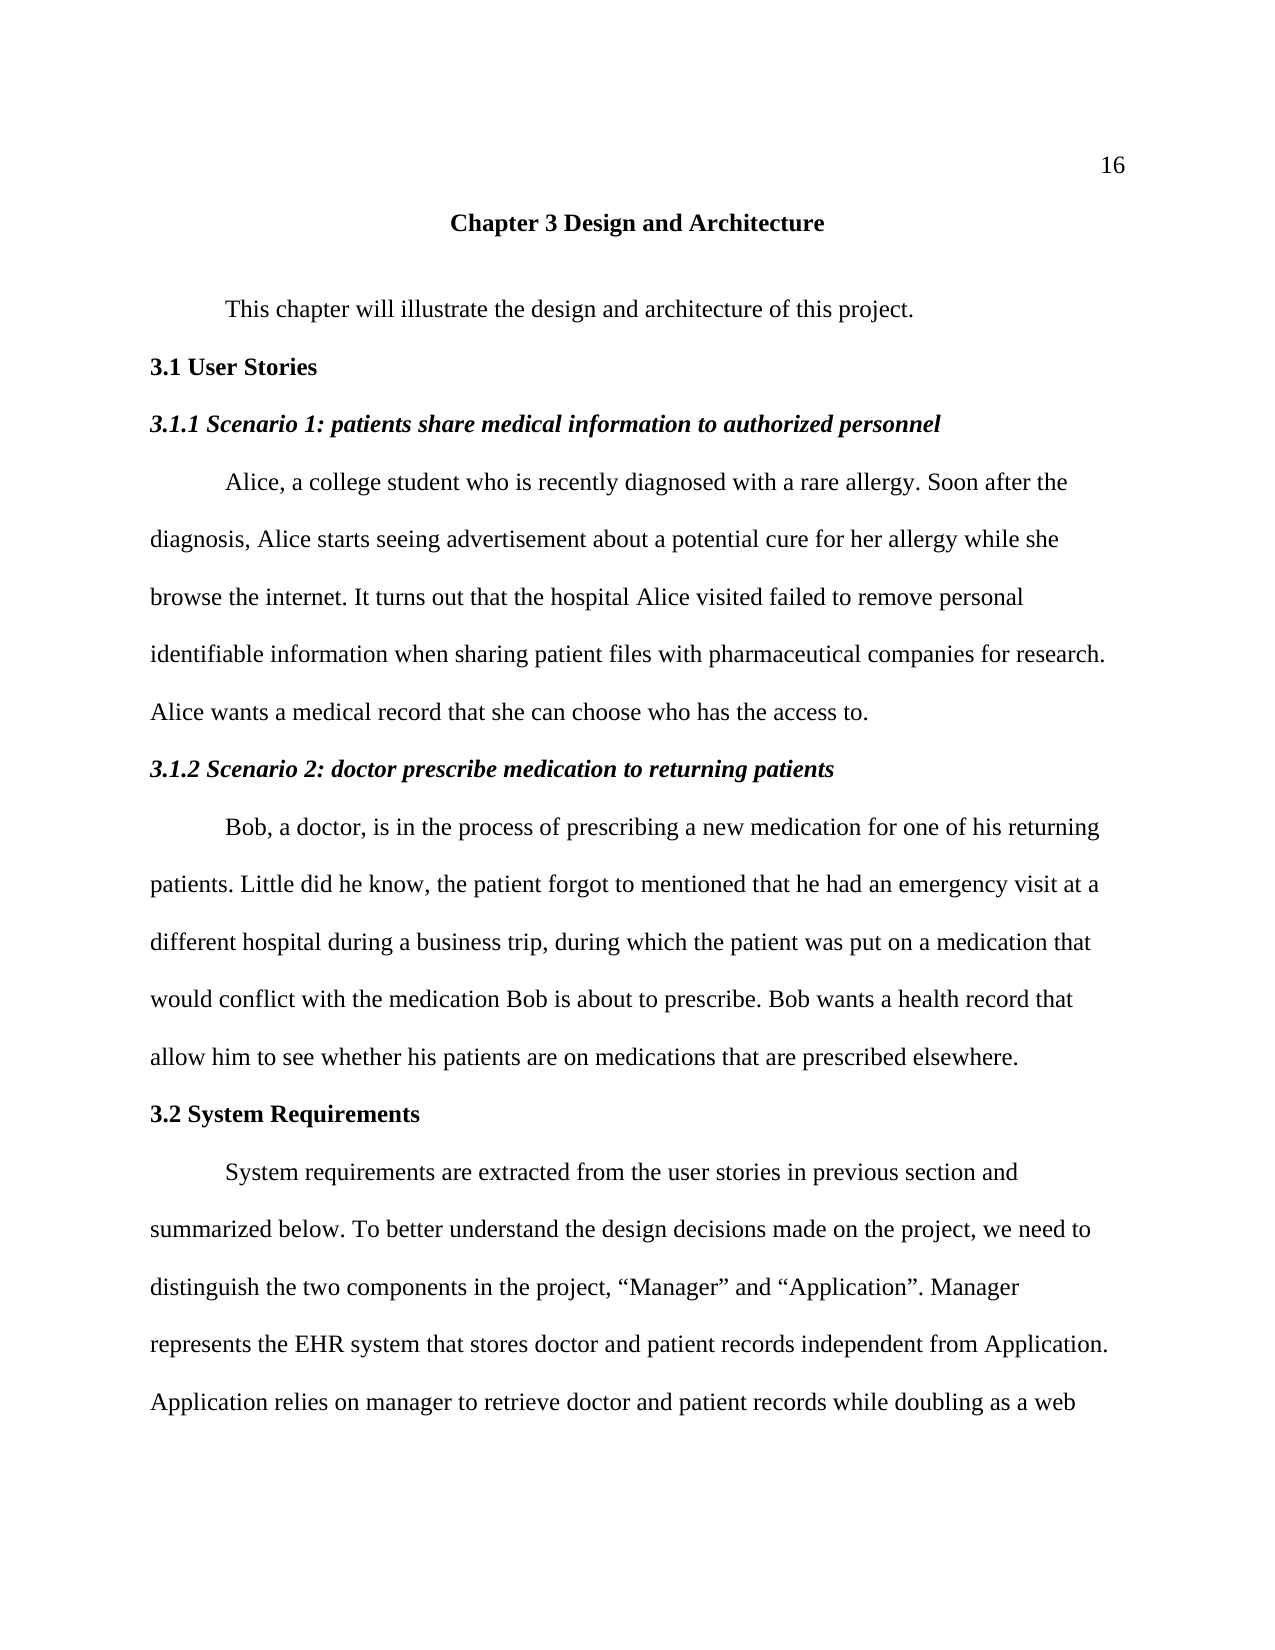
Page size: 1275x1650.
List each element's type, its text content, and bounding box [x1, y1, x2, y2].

text Alice, a college student who is recently diagnosed with a rare allergy. Soon after the diagnosis, Alice starts seeing advertisement about a potential cure for her allergy while she browse the internet. It turns out that the hospital Alice visited failed to remove personal identifiable information when sharing patient files with pharmaceutical companies for research. Alice wants a medical record that she can choose who has the access to. [150, 467, 1125, 726]
subtitle 3.1.2 Scenario 2: doctor prescribe medication to returning patients [150, 754, 1125, 783]
subtitle 3.1.1 Scenario 1: patients share medical information to authorized personnel [150, 409, 1125, 438]
text Bob, a doctor, is in the process of prescribing a new medication for one of his returning patients. Little did he know, the patient forgot to mentioned that he had an emergency visit at a different hospital during a business trip, during which the patient was put on a medication that would conflict with the medication Bob is about to prescribe. Bob wants a health record that allow him to see whether his patients are on medications that are prescribed elsewhere. [150, 812, 1125, 1071]
text System requirements are extracted from the user stories in previous section and summarized below. To better understand the design decisions made on the project, we need to distinguish the two components in the project, “Manager” and “Application”. Manager represents the EHR system that stores doctor and patient records independent from Application. Application relies on manager to retrieve doctor and patient records while doubling as a web [150, 1157, 1125, 1416]
subtitle 3.1 User Stories [150, 352, 1125, 381]
text This chapter will illustrate the design and architecture of this project. [150, 294, 1125, 323]
subtitle 3.2 System Requirements [150, 1099, 1125, 1128]
subtitle Chapter 3 Design and Architecture [150, 208, 1125, 237]
